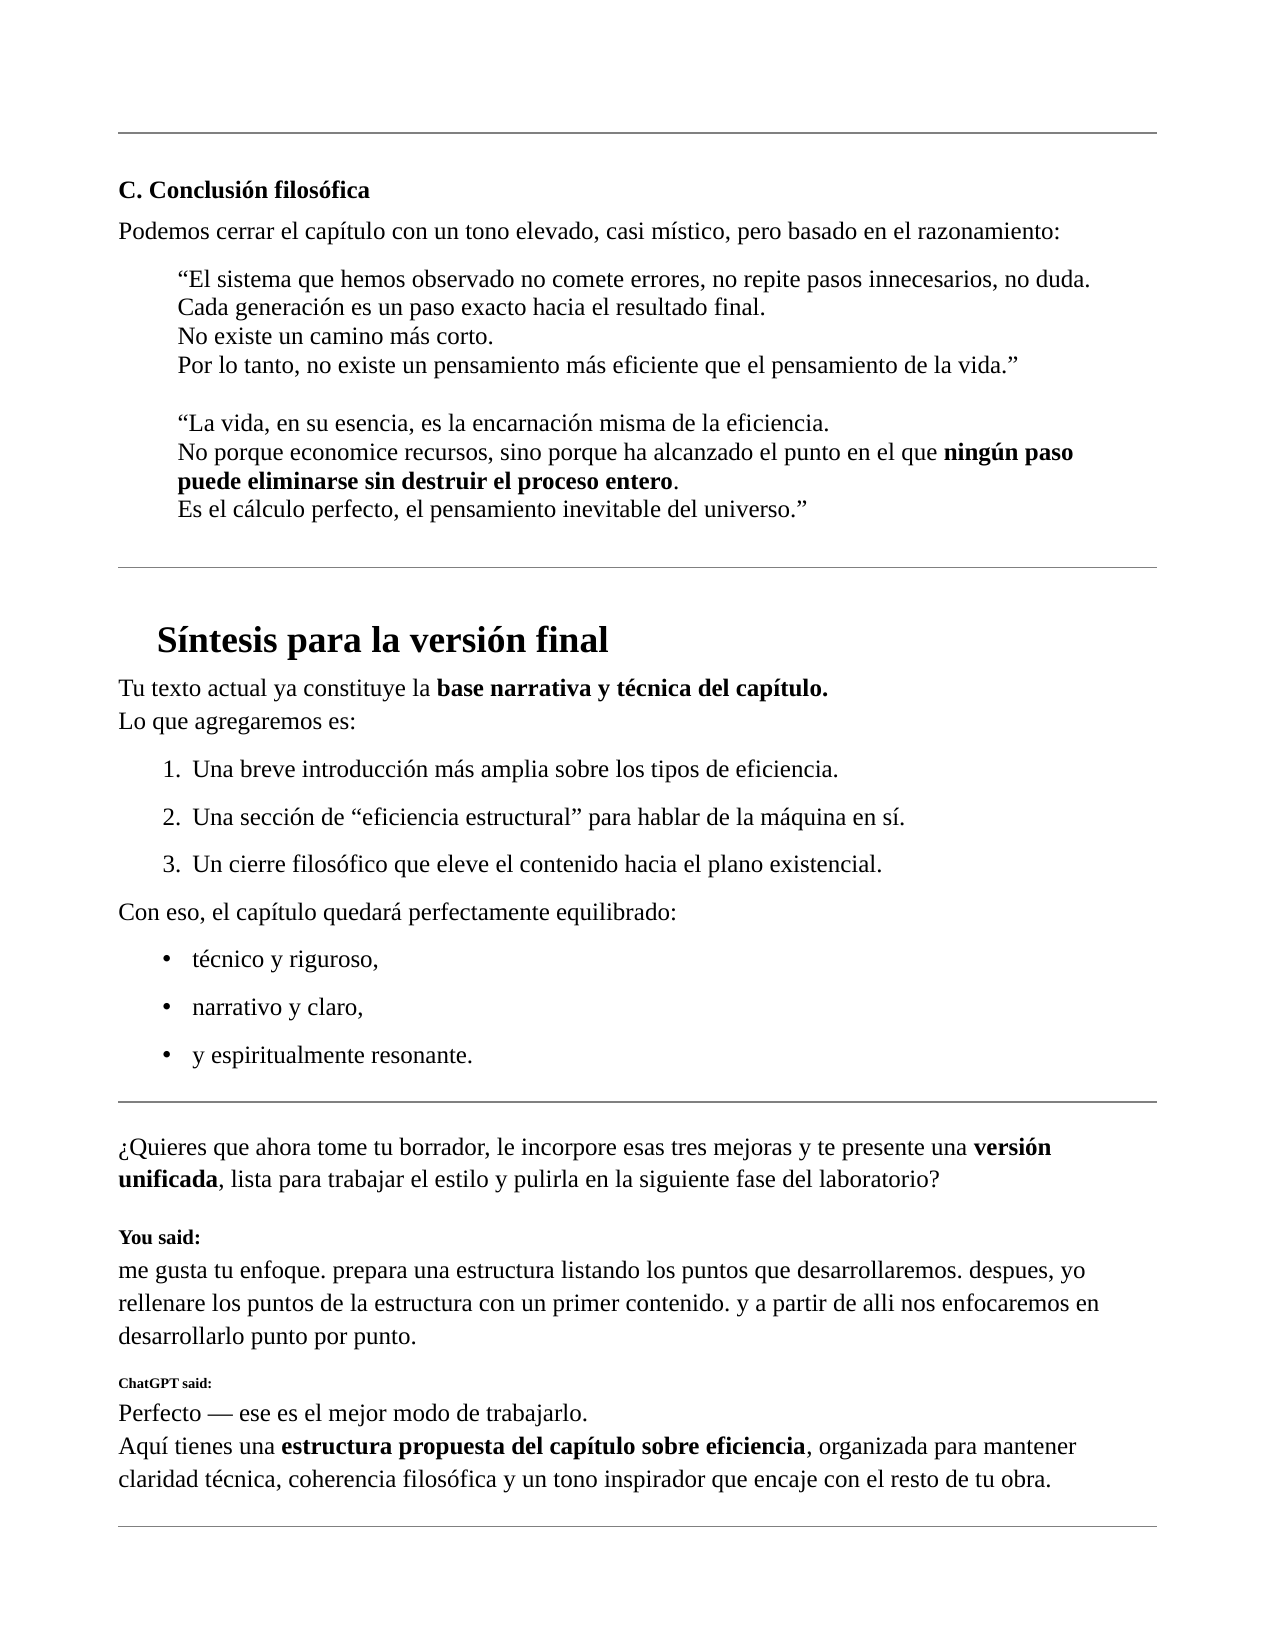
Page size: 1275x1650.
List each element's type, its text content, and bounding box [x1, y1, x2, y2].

text Con eso, el capítulo quedará perfectamente equilibrado: [118, 897, 1157, 926]
text Podemos cerrar el capítulo con un tono elevado, casi místico, pero basado en el razonamiento: [118, 216, 1157, 245]
text “La vida, en su esencia, es la encarnación misma de la eficiencia. No porque economice recursos, sino porque ha alcanzado el punto en el que ningún paso puede eliminarse sin destruir el proceso entero. Es el cálculo perfecto, el pensamiento inevitable del universo.” [177, 408, 1098, 523]
text ¿Quieres que ahora tome tu borrador, le incorpore esas tres mejoras y te presente una versión unificada, lista para trabajar el estilo y pulirla en la siguiente fase del laboratorio? [118, 1132, 1157, 1193]
list narrativo y claro, [162, 992, 1157, 1021]
text Perfecto — ese es el mejor modo de trabajarlo. Aquí tienes una estructura propuesta del capítulo sobre eficiencia, organizada para mantener claridad técnica, coherencia filosófica y un tono inspirador que encaje con el resto de tu obra. [118, 1398, 1157, 1493]
subtitle ChatGPT said: [118, 1375, 1157, 1392]
subtitle You said: [118, 1225, 1157, 1249]
subtitle 💠 Síntesis para la versión final [118, 618, 1157, 661]
list Un cierre filosófico que eleve el contenido hacia el plano existencial. [162, 849, 1157, 878]
list Una sección de “eficiencia estructural” para hablar de la máquina en sí. [162, 802, 1157, 830]
list y espiritualmente resonante. [162, 1040, 1157, 1068]
text me gusta tu enfoque. prepara una estructura listando los puntos que desarrollaremos. despues, yo rellenare los puntos de la estructura con un primer contenido. y a partir de alli nos enfocaremos en desarrollarlo punto por punto. [118, 1255, 1157, 1350]
text Tu texto actual ya constituye la base narrativa y técnica del capítulo. Lo que agregaremos es: [118, 673, 1157, 735]
list Una breve introducción más amplia sobre los tipos de eficiencia. [162, 754, 1157, 783]
subtitle C. Conclusión filosófica [118, 175, 1157, 204]
text “El sistema que hemos observado no comete errores, no repite pasos innecesarios, no duda. Cada generación es un paso exacto hacia el resultado final. No existe un camino más corto. Por lo tanto, no existe un pensamiento más eficiente que el pensamiento de la vida.” [177, 264, 1098, 379]
list técnico y riguroso, [162, 944, 1157, 973]
